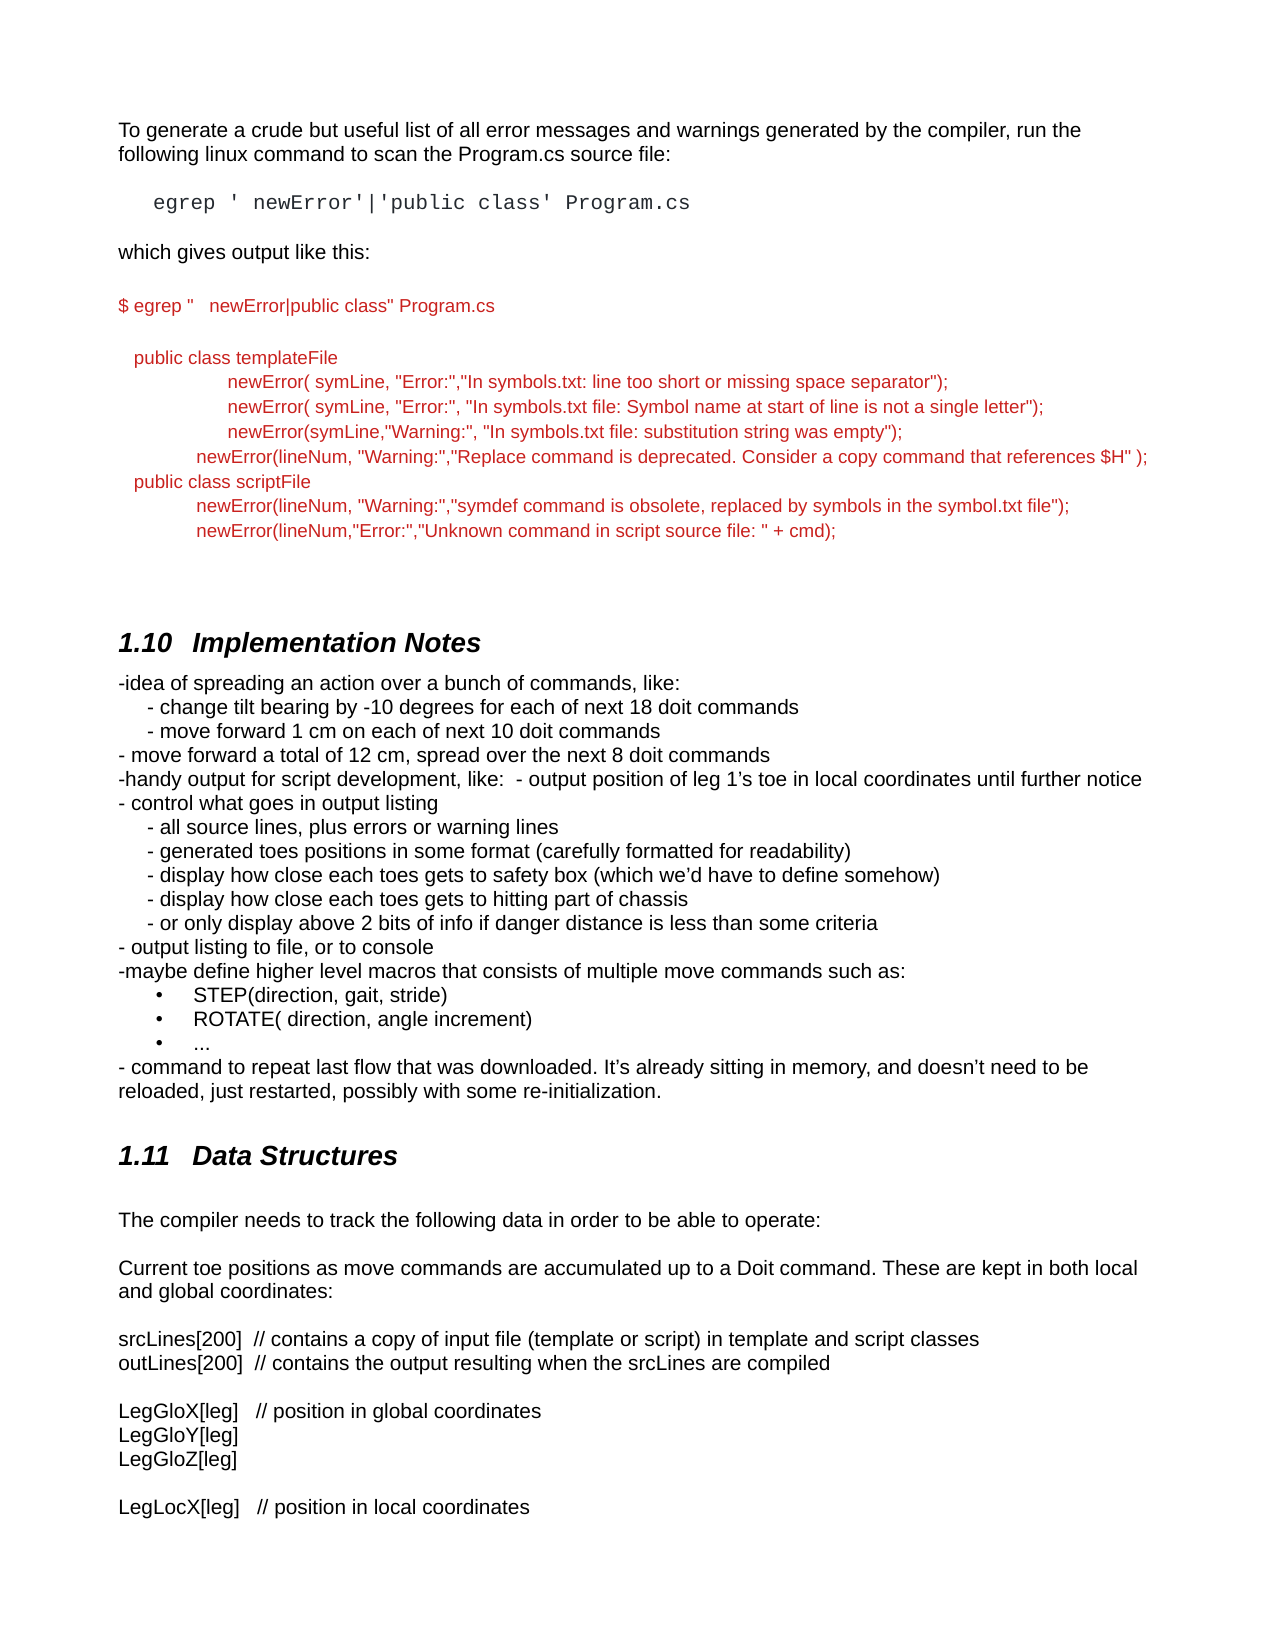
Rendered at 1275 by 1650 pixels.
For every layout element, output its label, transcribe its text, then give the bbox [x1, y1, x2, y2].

text - display how close each toes gets to safety box (which we’d have to define somehow) [118, 863, 1157, 887]
subtitle Implementation Notes [118, 627, 1157, 659]
text public class templateFile [118, 346, 1157, 368]
list ... [156, 1031, 1157, 1055]
text newError(lineNum, "Warning:","symdef command is obsolete, replaced by symbols in the symbol.txt file"); [118, 495, 1157, 517]
text - all source lines, plus errors or warning lines [118, 815, 1157, 839]
text - move forward 1 cm on each of next 10 doit commands [118, 719, 1157, 743]
subtitle Data Structures [118, 1139, 1157, 1171]
list STEP(direction, gait, stride) [156, 983, 1157, 1007]
text - move forward a total of 12 cm, spread over the next 8 doit commands [118, 743, 1157, 767]
text outLines[200] // contains the output resulting when the srcLines are compiled [118, 1351, 1157, 1375]
text LegGloZ[leg] [118, 1447, 1157, 1471]
text newError(symLine,"Warning:", "In symbols.txt file: substitution string was empty"); [118, 421, 1157, 442]
text which gives output like this: [118, 240, 1157, 264]
text egrep ' newError'|'public class' Program.cs [118, 190, 1157, 216]
text - control what goes in output listing [118, 791, 1157, 815]
text The compiler needs to track the following data in order to be able to operate: [118, 1207, 1157, 1231]
text - or only display above 2 bits of info if danger distance is less than some criteria [118, 911, 1157, 935]
text public class scriptFile [118, 470, 1157, 492]
text newError( symLine, "Error:", "In symbols.txt file: Symbol name at start of line is not a single letter"); [118, 396, 1157, 418]
text - generated toes positions in some format (carefully formatted for readability) [118, 839, 1157, 863]
text -maybe define higher level macros that consists of multiple move commands such as: [118, 959, 1157, 983]
text LegGloX[leg] // position in global coordinates [118, 1399, 1157, 1423]
text - change tilt bearing by -10 degrees for each of next 18 doit commands [118, 695, 1157, 719]
text -handy output for script development, like: - output position of leg 1’s toe in local coordinates until further notice [118, 767, 1157, 791]
text LegGloY[leg] [118, 1423, 1157, 1447]
text newError(lineNum,"Error:","Unknown command in script source file: " + cmd); [118, 520, 1157, 542]
text Current toe positions as move commands are accumulated up to a Doit command. These are kept in both local and global coordinates: [118, 1255, 1157, 1303]
text - command to repeat last flow that was downloaded. It’s already sitting in memory, and doesn’t need to be reloaded, just restarted, possibly with some re-initialization. [118, 1055, 1157, 1103]
text newError(lineNum, "Warning:","Replace command is deprecated. Consider a copy command that references $H" ); [118, 446, 1157, 467]
text newError( symLine, "Error:","In symbols.txt: line too short or missing space separator"); [118, 371, 1157, 393]
text LegLocX[leg] // position in local coordinates [118, 1495, 1157, 1519]
text -idea of spreading an action over a bunch of commands, like: [118, 671, 1157, 695]
text srcLines[200] // contains a copy of input file (template or script) in template and script classes [118, 1327, 1157, 1351]
text $ egrep " newError|public class" Program.cs [118, 294, 1157, 316]
list ROTATE( direction, angle increment) [156, 1007, 1157, 1031]
text - display how close each toes gets to hitting part of chassis [118, 887, 1157, 911]
text To generate a crude but useful list of all error messages and warnings generated by the compiler, run the following linux command to scan the Program.cs source file: [118, 118, 1157, 166]
text - output listing to file, or to console [118, 935, 1157, 959]
